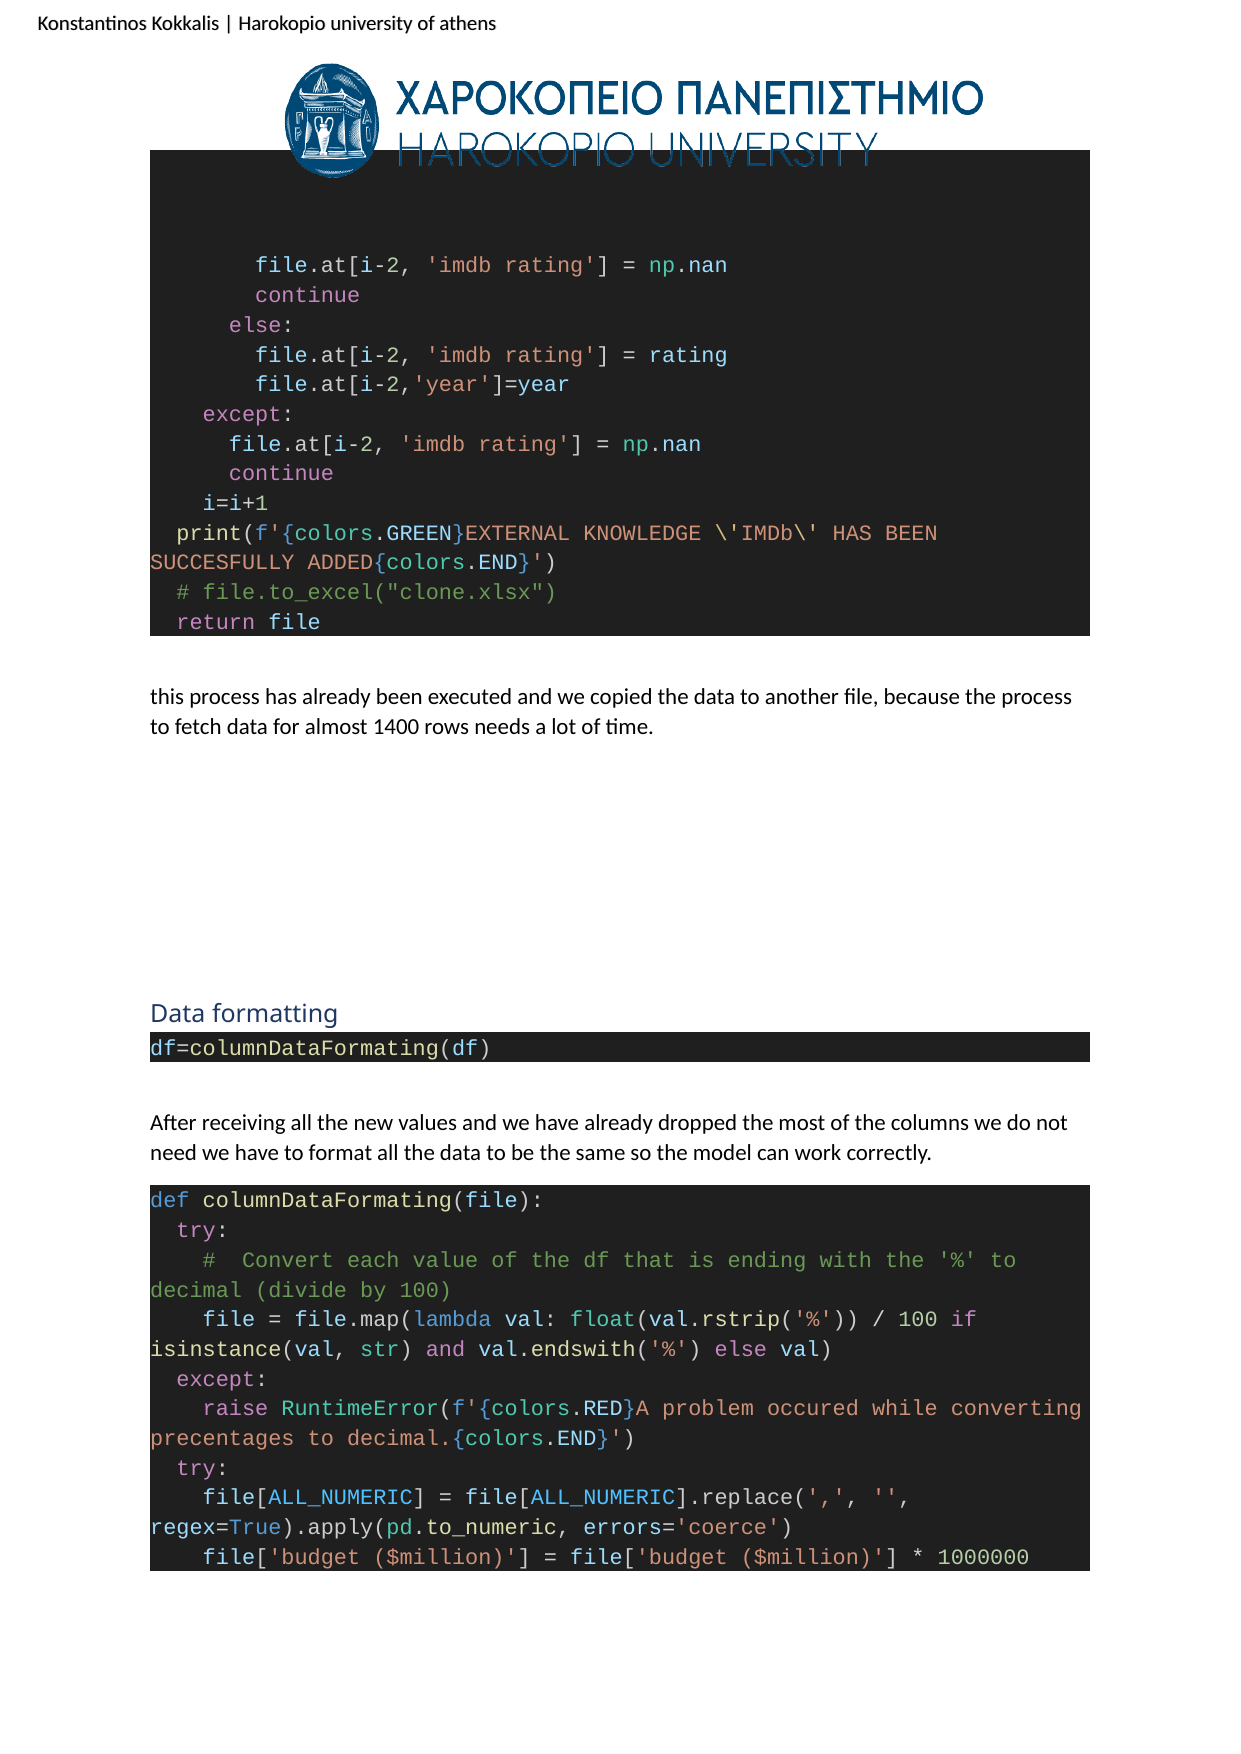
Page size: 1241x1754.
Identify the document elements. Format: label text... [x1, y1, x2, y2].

text file.at[i-2, 'imdb rating'] = np.nan [150, 150, 1090, 279]
text file.at[i-2,'year']=year [150, 368, 1090, 398]
text print(f'{colors.GREEN}EXTERNAL KNOWLEDGE \'IMDb\' HAS BEEN SUCCESFULLY ADDED{colors.END}') [150, 517, 1090, 576]
text continue [150, 458, 1090, 487]
text except: [150, 1363, 1090, 1393]
text raise RuntimeError(f'{colors.RED}A problem occured while converting precentages to decimal.{colors.END}') [150, 1393, 1090, 1452]
text else: [150, 309, 1090, 339]
text file['budget ($million)'] = file['budget ($million)'] * 1000000 [150, 1541, 1090, 1571]
text # Convert each value of the df that is ending with the '%' to decimal (divide by 100) [150, 1244, 1090, 1303]
text file.at[i-2, 'imdb rating'] = np.nan [150, 428, 1090, 458]
text file = file.map(lambda val: float(val.rstrip('%')) / 100 if isinstance(val, str) and val.endswith('%') else val) [150, 1303, 1090, 1363]
text file[ALL_NUMERIC] = file[ALL_NUMERIC].replace(',', '', regex=True).apply(pd.to_numeric, errors='coerce') [150, 1482, 1090, 1541]
text i=i+1 [150, 487, 1090, 517]
text df=columnDataFormating(df) [150, 1032, 1090, 1062]
text After receiving all the new values and we have already dropped the most of the columns we do not need we have to format all the data to be the same so the model can work correctly. [150, 1108, 1090, 1166]
text file.at[i-2, 'imdb rating'] = rating [150, 339, 1090, 368]
text def columnDataFormating(file): [150, 1185, 1090, 1214]
text # file.to_excel("clone.xlsx") [150, 576, 1090, 606]
text try: [150, 1214, 1090, 1244]
text return file [150, 606, 1090, 636]
text this process has already been executed and we copied the data to another file, because the process to fetch data for almost 1400 rows needs a lot of time. [150, 682, 1090, 740]
text continue [150, 279, 1090, 309]
subtitle Data formatting [150, 996, 1090, 1030]
text except: [150, 398, 1090, 428]
text try: [150, 1452, 1090, 1482]
